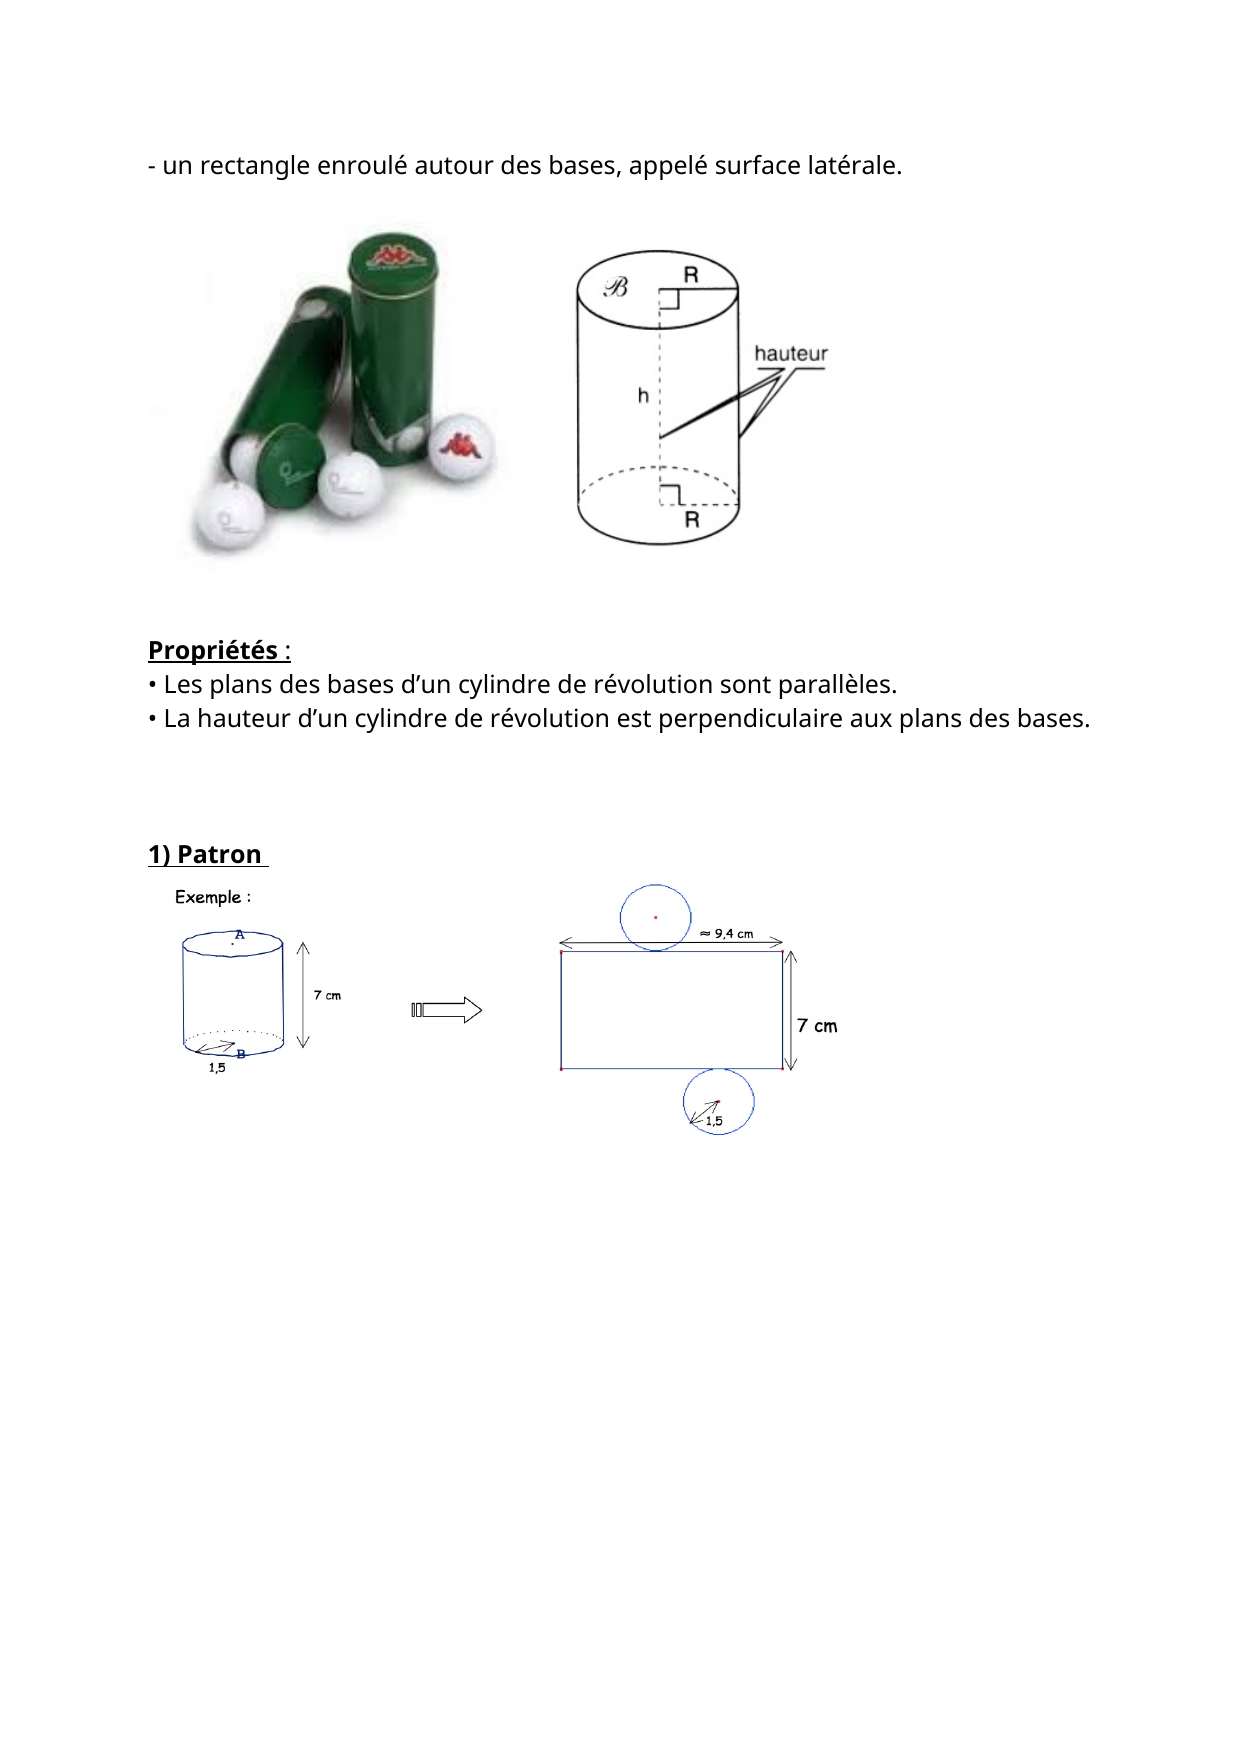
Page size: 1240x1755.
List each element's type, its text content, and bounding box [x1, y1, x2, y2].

text - un rectangle enroulé autour des bases, appelé surface latérale. [148, 148, 1092, 182]
text Propriétés : [148, 632, 1092, 666]
text 1) Patron [148, 837, 1092, 871]
text • La hauteur d’un cylindre de révolution est perpendiculaire aux plans des bases. [148, 701, 1092, 734]
text • Les plans des bases d’un cylindre de révolution sont parallèles. [148, 666, 1092, 701]
